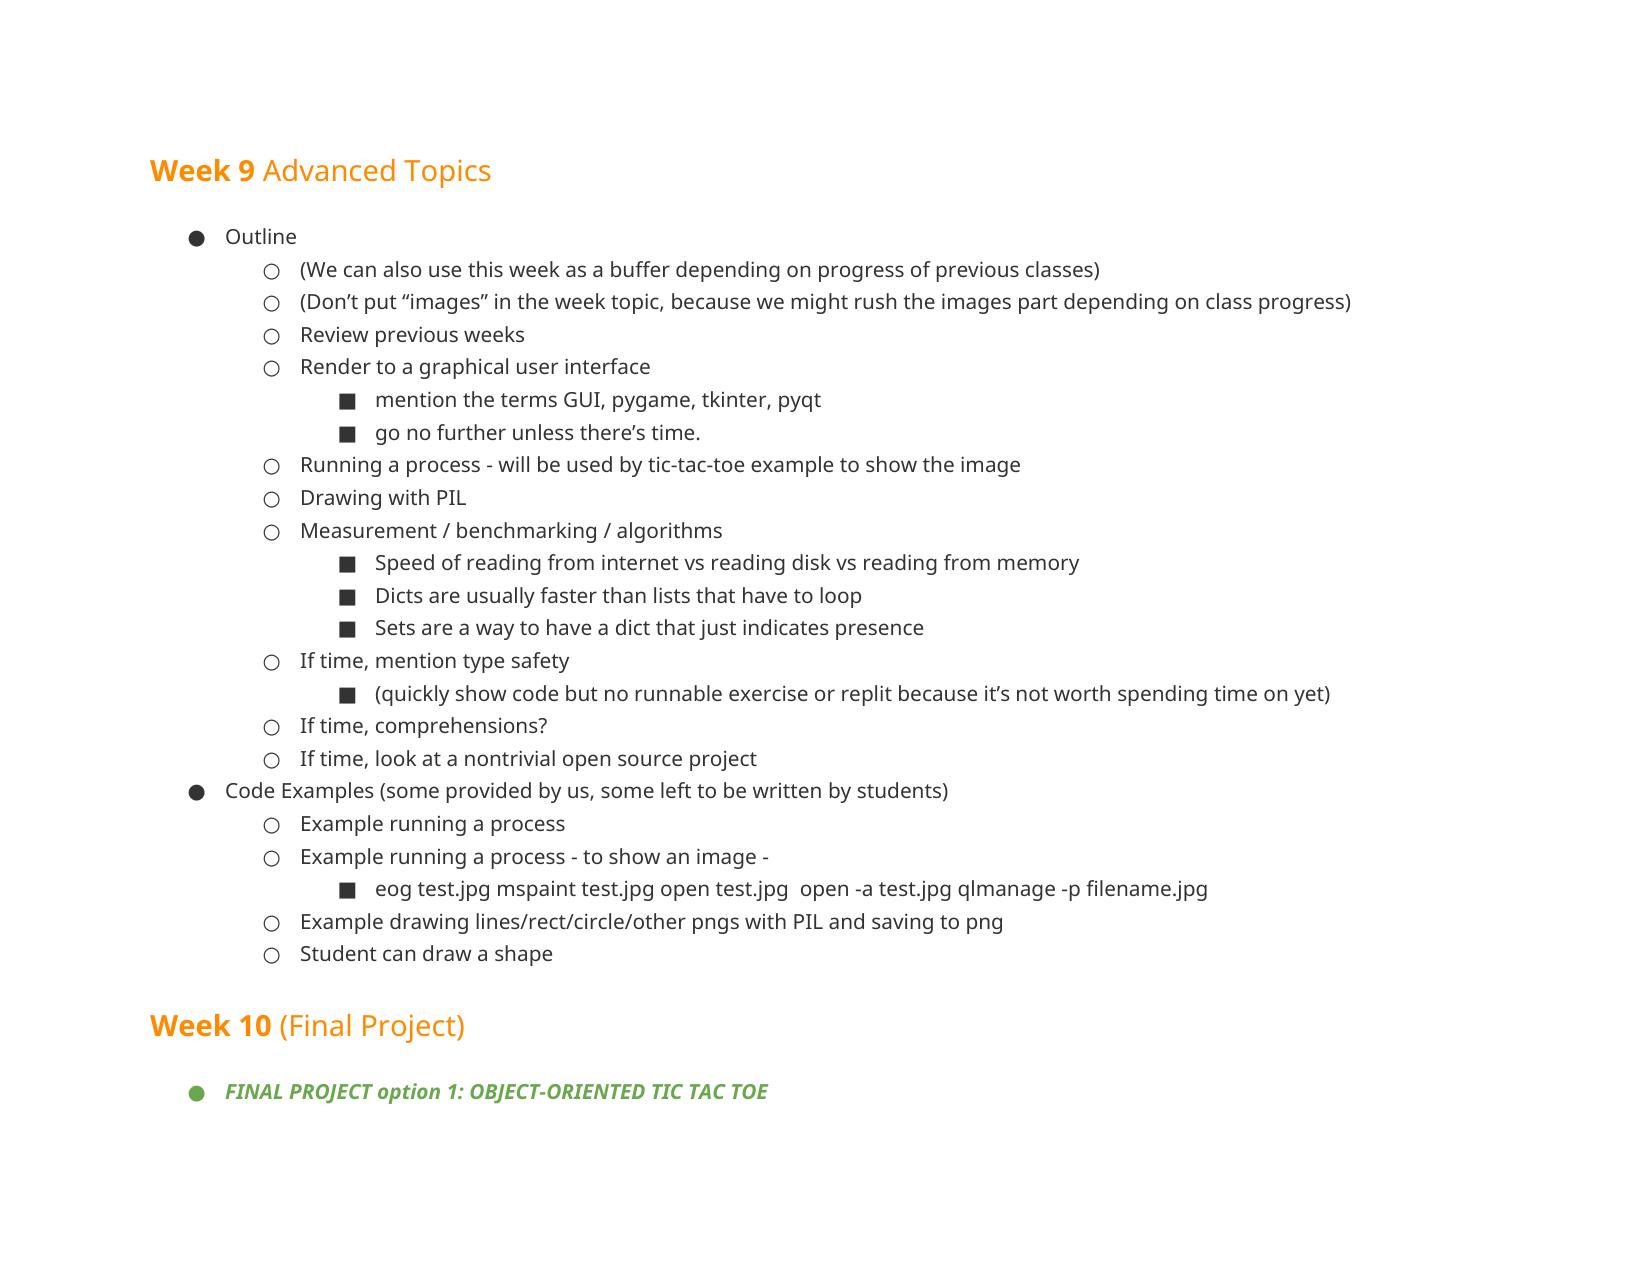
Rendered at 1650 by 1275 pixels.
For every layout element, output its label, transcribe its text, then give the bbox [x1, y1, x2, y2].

list Review previous weeks [262, 320, 1500, 348]
list Code Examples (some provided by us, some left to be written by students) [187, 777, 1500, 805]
list Outline [187, 222, 1500, 251]
list Student can draw a shape [262, 939, 1500, 968]
list FINAL PROJECT option 1: OBJECT-ORIENTED TIC TAC TOE [187, 1077, 1500, 1106]
list Dicts are usually faster than lists that have to loop [337, 581, 1500, 609]
list (We can also use this week as a buffer depending on progress of previous classes) [262, 255, 1500, 283]
list If time, comprehensions? [262, 711, 1500, 740]
list (quickly show code but no runnable exercise or replit because it’s not worth spending time on yet) [337, 679, 1500, 707]
list Example running a process - to show an image - [262, 842, 1500, 870]
list Drawing with PIL [262, 483, 1500, 512]
list Measurement / benchmarking / algorithms [262, 516, 1500, 544]
list go no further unless there’s time. [337, 418, 1500, 446]
list Speed of reading from internet vs reading disk vs reading from memory [337, 548, 1500, 577]
list Example drawing lines/rect/circle/other pngs with PIL and saving to png [262, 907, 1500, 935]
list If time, look at a nontrivial open source project [262, 744, 1500, 772]
list Running a process - will be used by tic-tac-toe example to show the image [262, 451, 1500, 479]
list If time, mention type safety [262, 646, 1500, 674]
list Example running a process [262, 809, 1500, 838]
subtitle Week 10 (Final Project) [150, 1005, 1500, 1044]
list (Don’t put “images” in the week topic, because we might rush the images part depending on class progress) [262, 287, 1500, 316]
subtitle Week 9 Advanced Topics [150, 150, 1500, 190]
list eog test.jpg mspaint test.jpg open test.jpg open -a test.jpg qlmanage -p filename.jpg [337, 874, 1500, 903]
list Sets are a way to have a dict that just indicates presence [337, 613, 1500, 642]
list mention the terms GUI, pygame, tkinter, pyqt [337, 385, 1500, 414]
list Render to a graphical user interface [262, 353, 1500, 381]
